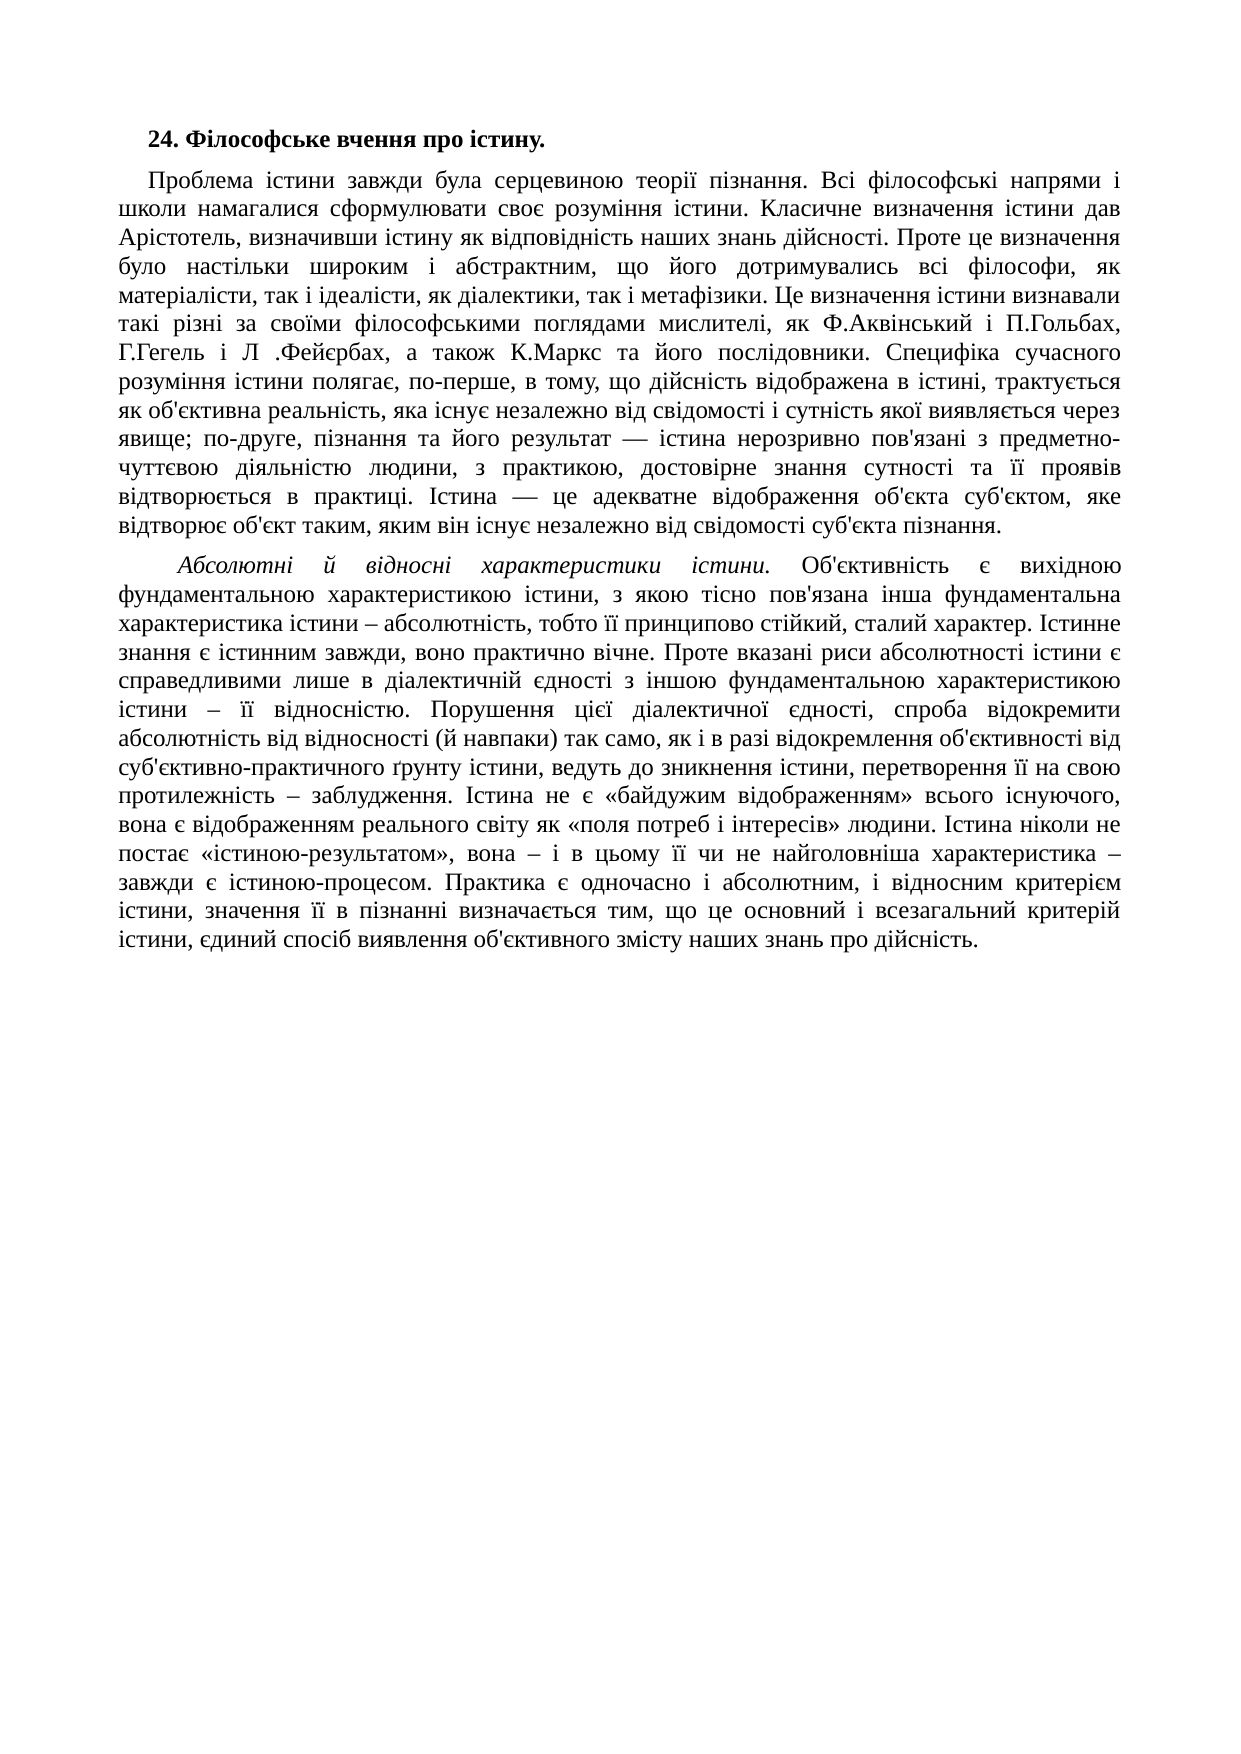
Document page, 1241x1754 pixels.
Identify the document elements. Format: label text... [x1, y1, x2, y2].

text Проблема істини завжди була серцевиною теорії пізнання. Всі філософські напрями і школи намагалися сформулювати своє розуміння істини. Класичне визначення істини дав Арістотель, визначивши істину як відповідність наших знань дійсності. Проте це визначення було настільки широким і абстрактним, що його дотримувались всі філософи, як матеріалісти, так і ідеалісти, як діалектики, так і метафізики. Це визначення істини визнавали такі різні за своїми філософськими поглядами мислителі, як Ф.Аквінський і П.Гольбах, Г.Гегель і Л .Фейєрбах, а також К.Маркс та його послідовники. Специфіка сучасного розуміння істини полягає, по-перше, в тому, що дійсність відображена в істині, трактується як об'єктивна реальність, яка існує незалежно від свідомості і сутність якої виявляється через явище; по-друге, пізнання та його результат — істина нерозривно пов'язані з предметно-чуттєвою діяльністю людини, з практикою, достовірне знання сутності та її проявів відтворюється в практиці. Істина — це адекватне відображення об'єкта суб'єктом, яке відтворює об'єкт таким, яким він існує незалежно від свідомості суб'єкта пізнання. [118, 165, 1122, 538]
text 24. Філософське вчення про істину. [118, 124, 1122, 153]
text Абсолютні й відносні характеристики істини. Об'єктивність є вихідною фундаментальною характеристикою істини, з якою тісно пов'язана інша фундаментальна характеристика істини – абсолютність, тобто її принципово стійкий, сталий характер. Істинне знання є істинним завжди, воно практично вічне. Проте вказані риси абсолютності істини є справедливими лише в діалектичній єдності з іншою фундаментальною характеристикою істини – її відносністю. Порушення цієї діалектичної єдності, спроба відокремити абсолютність від відносності (й навпаки) так само, як і в разі відокремлення об'єктивності від суб'єктивно-практичного ґрунту істини, ведуть до зникнення істини, перетворення її на свою протилежність – заблудження. Істина не є «байдужим відображенням» всього існуючого, вона є відображенням реального світу як «поля потреб і інтересів» людини. Істина ніколи не постає «істиною-результатом», вона – і в цьому її чи не найголовніша характеристика – завжди є істиною-процесом. Практика є одночасно і абсолютним, і відносним критерієм істини, значення її в пізнанні визначається тим, що це основний і всезагальний критерій істини, єдиний спосіб виявлення об'єктивного змісту наших знань про дійсність. [118, 550, 1122, 953]
